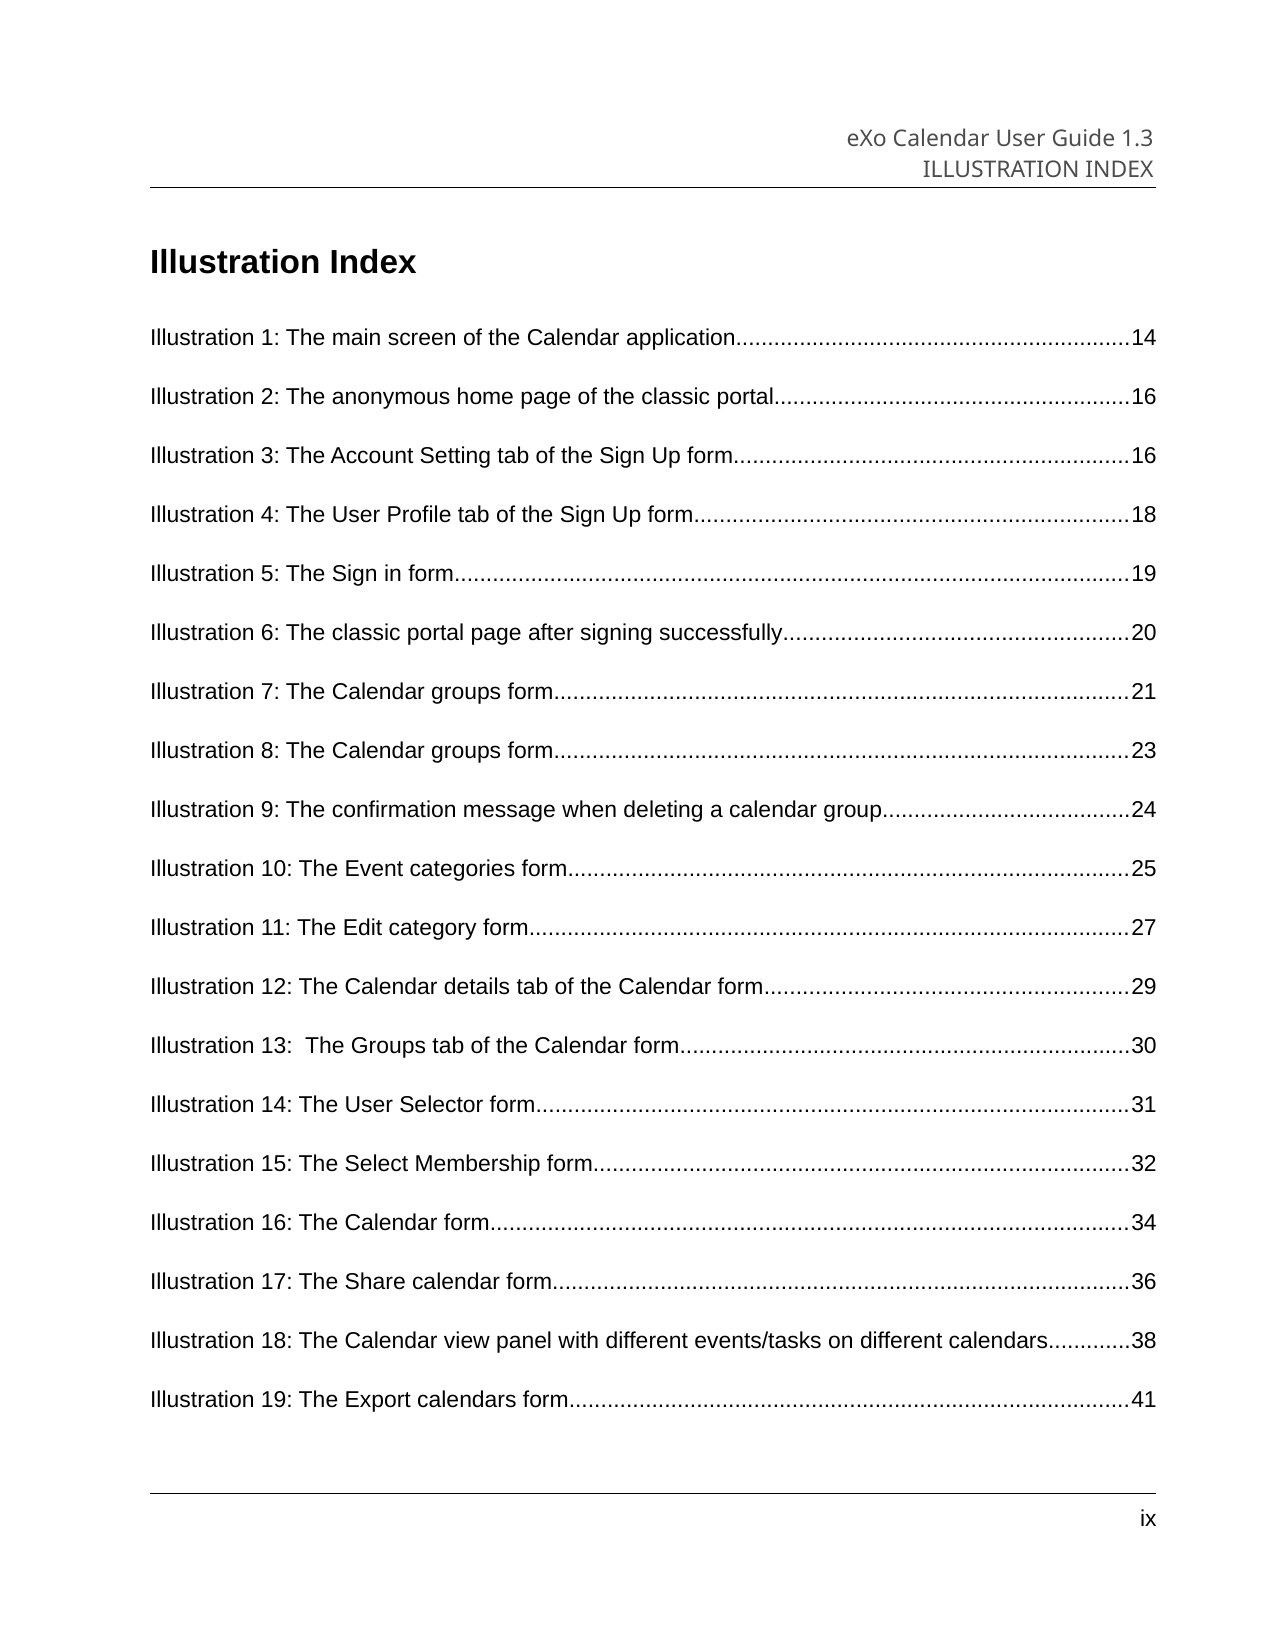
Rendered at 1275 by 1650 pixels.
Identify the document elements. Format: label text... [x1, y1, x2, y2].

text Illustration 15: The Select Membership form 32 [150, 1150, 1156, 1176]
text Illustration 2: The anonymous home page of the classic portal 16 [150, 383, 1156, 409]
text Illustration 6: The classic portal page after signing successfully 20 [150, 619, 1156, 645]
text Illustration 9: The confirmation message when deleting a calendar group 24 [150, 796, 1156, 822]
text Illustration 11: The Edit category form 27 [150, 914, 1156, 940]
text Illustration 7: The Calendar groups form 21 [150, 678, 1156, 704]
text Illustration 14: The User Selector form 31 [150, 1091, 1156, 1117]
text Illustration 8: The Calendar groups form 23 [150, 737, 1156, 763]
text Illustration 13: The Groups tab of the Calendar form 30 [150, 1032, 1156, 1058]
text Illustration 10: The Event categories form 25 [150, 855, 1156, 881]
text Illustration 17: The Share calendar form 36 [150, 1268, 1156, 1294]
subtitle Illustration Index [150, 242, 1156, 281]
text Illustration 1: The main screen of the Calendar application 14 [150, 324, 1156, 351]
text Illustration 12: The Calendar details tab of the Calendar form 29 [150, 973, 1156, 999]
text Illustration 18: The Calendar view panel with different events/tasks on different calendars 38 [150, 1327, 1156, 1353]
text Illustration 4: The User Profile tab of the Sign Up form 18 [150, 501, 1156, 527]
text Illustration 16: The Calendar form 34 [150, 1209, 1156, 1235]
text Illustration 3: The Account Setting tab of the Sign Up form 16 [150, 442, 1156, 468]
text Illustration 5: The Sign in form 19 [150, 560, 1156, 586]
text Illustration 19: The Export calendars form 41 [150, 1386, 1156, 1412]
